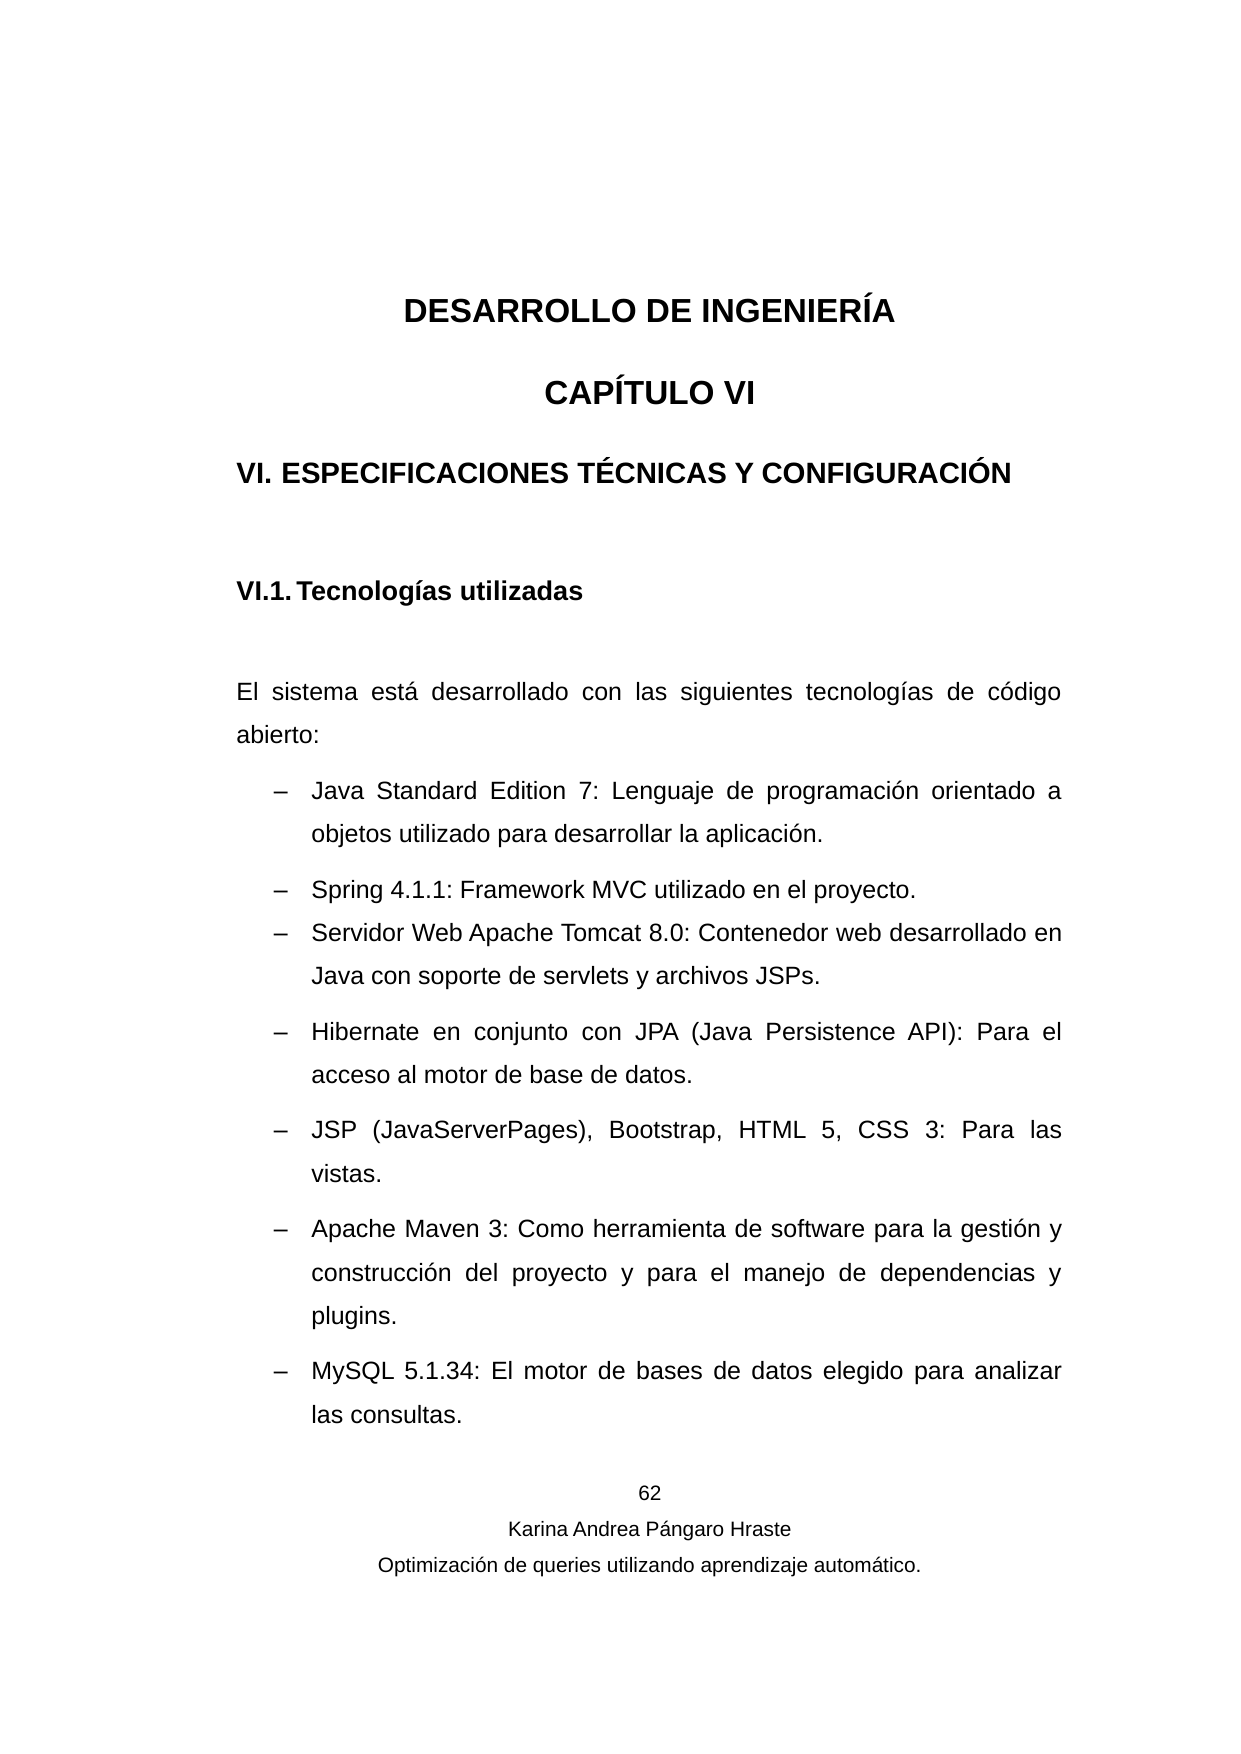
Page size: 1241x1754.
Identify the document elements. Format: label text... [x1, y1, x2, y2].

list Spring 4.1.1: Framework MVC utilizado en el proyecto. [274, 874, 1063, 903]
list JSP (JavaServerPages), Bootstrap, HTML 5, CSS 3: Para las vistas. [274, 1116, 1063, 1187]
text El sistema está desarrollado con las siguientes tecnologías de código abierto: [236, 677, 1063, 749]
subtitle Tecnologías utilizadas [236, 574, 1063, 606]
subtitle CAPÍTULO VI [236, 373, 1063, 412]
list Servidor Web Apache Tomcat 8.0: Contenedor web desarrollado en Java con soporte de servlets y archivos JSPs. [274, 918, 1063, 990]
list Java Standard Edition 7: Lenguaje de programación orientado a objetos utilizado para desarrollar la aplicación. [274, 776, 1063, 848]
list Apache Maven 3: Como herramienta de software para la gestión y construcción del proyecto y para el manejo de dependencias y plugins. [274, 1214, 1063, 1329]
subtitle ESPECIFICACIONES TÉCNICAS Y CONFIGURACIÓN [236, 456, 1063, 489]
list Hibernate en conjunto con JPA (Java Persistence API): Para el acceso al motor de base de datos. [274, 1017, 1063, 1089]
list MySQL 5.1.34: El motor de bases de datos elegido para analizar las consultas. [274, 1356, 1063, 1428]
subtitle DESARROLLO DE INGENIERÍA [236, 291, 1063, 329]
